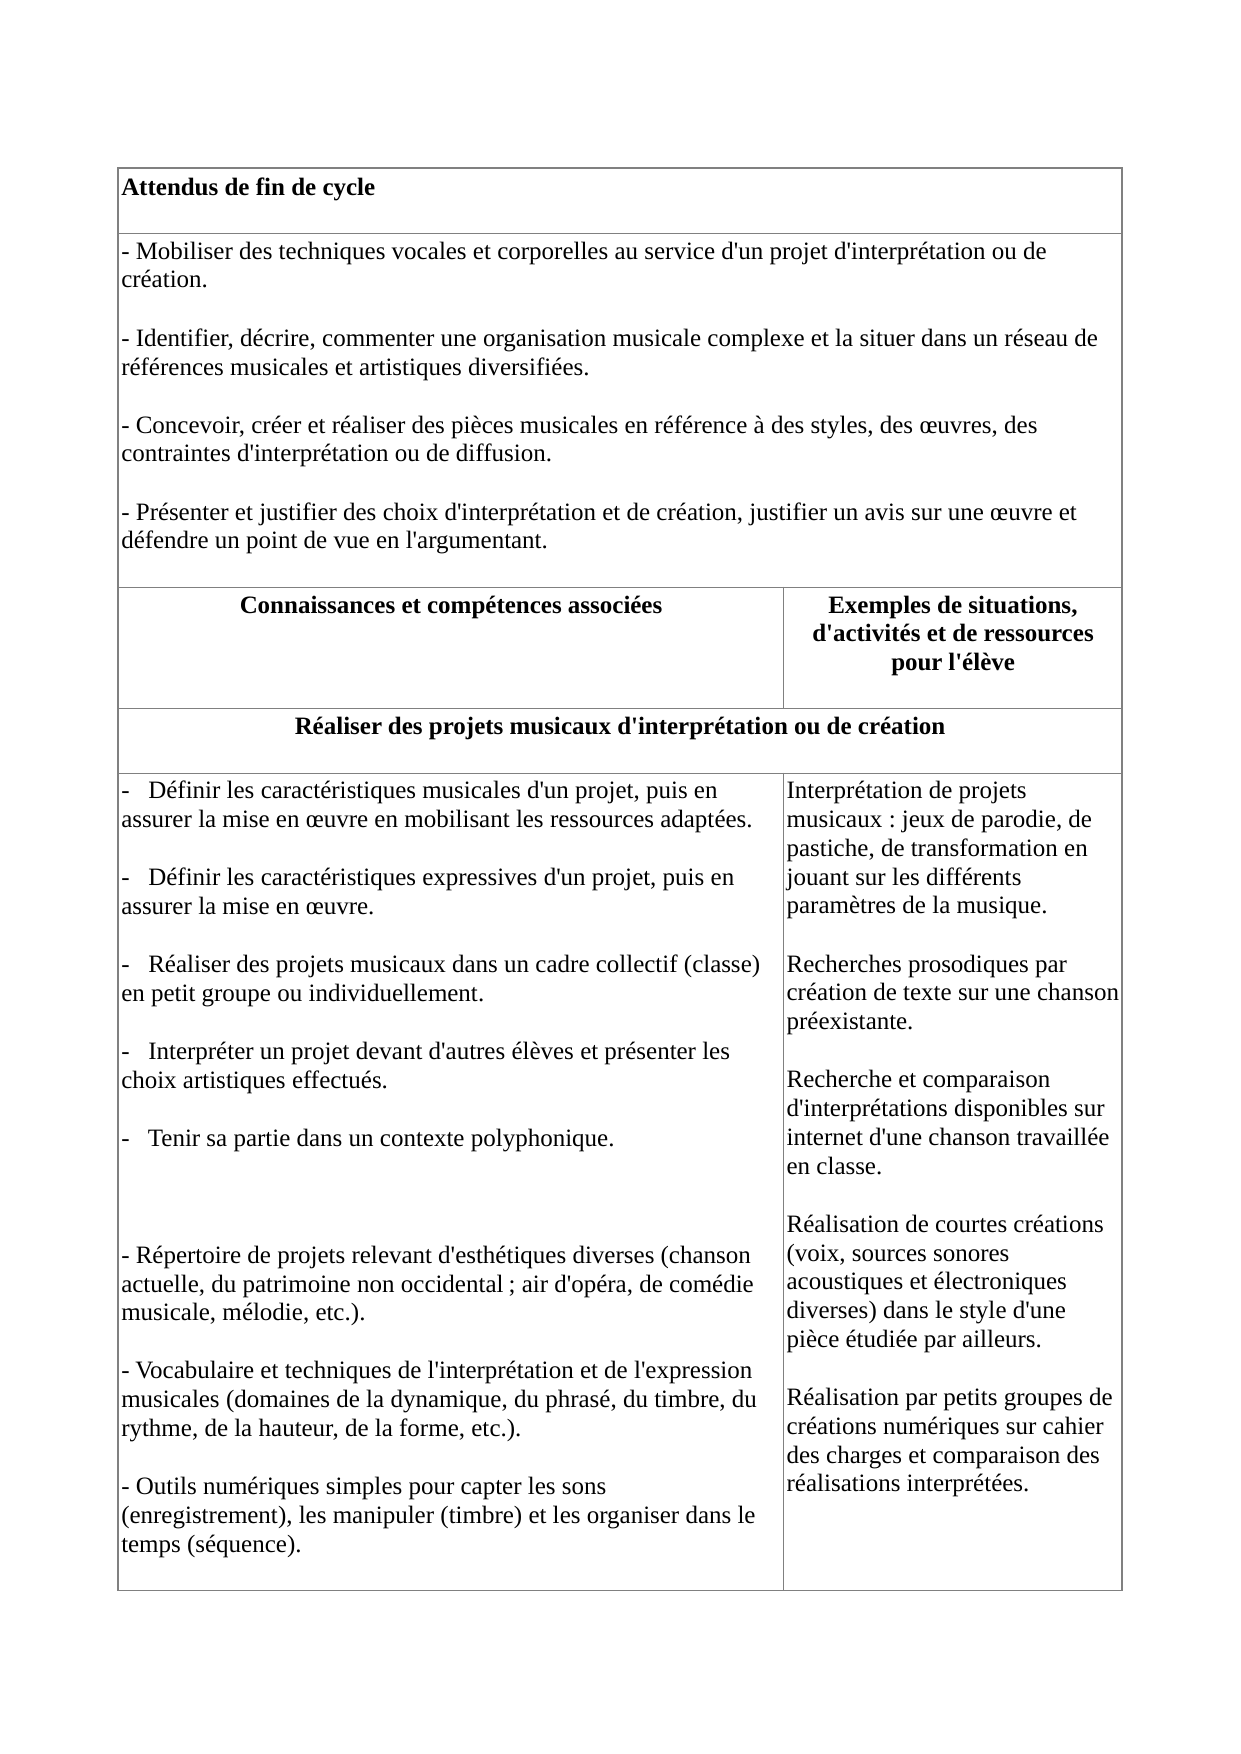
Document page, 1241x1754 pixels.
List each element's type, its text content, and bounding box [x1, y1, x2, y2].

table_cell Réaliser des projets musicaux d'interprétation ou de création [119, 709, 1121, 772]
table_cell Exemples de situations, d'activités et de ressources pour l'élève [784, 588, 1121, 708]
table_cell - Définir les caractéristiques musicales d'un projet, puis en assurer la mise en œuvre en mobilisant les ressources adaptées. - Définir les caractéristiques expressives d'un projet, puis en assurer la mise en œuvre. - Réaliser des projets musicaux dans un cadre collectif (classe) en petit groupe ou individuellement. - Interpréter un projet devant d'autres élèves et présenter les choix artistiques effectués. - Tenir sa partie dans un contexte polyphonique. - Répertoire de projets relevant d'esthétiques diverses (chanson actuelle, du patrimoine non occidental ; air d'opéra, de comédie musicale, mélodie, etc.). - Vocabulaire et techniques de l'interprétation et de l'expression musicales (domaines de la dynamique, du phrasé, du timbre, du rythme, de la hauteur, de la forme, etc.). - Outils numériques simples pour capter les sons (enregistrement), les manipuler (timbre) et les organiser dans le temps (séquence). [119, 774, 783, 1590]
table_header Attendus de fin de cycle [119, 169, 1121, 233]
table_cell - Mobiliser des techniques vocales et corporelles au service d'un projet d'interprétation ou de création. - Identifier, décrire, commenter une organisation musicale complexe et la situer dans un réseau de références musicales et artistiques diversifiées. - Concevoir, créer et réaliser des pièces musicales en référence à des styles, des œuvres, des contraintes d'interprétation ou de diffusion. - Présenter et justifier des choix d'interprétation et de création, justifier un avis sur une œuvre et défendre un point de vue en l'argumentant. [119, 234, 1121, 587]
table_cell Interprétation de projets musicaux : jeux de parodie, de pastiche, de transformation en jouant sur les différents paramètres de la musique. Recherches prosodiques par création de texte sur une chanson préexistante. Recherche et comparaison d'interprétations disponibles sur internet d'une chanson travaillée en classe. Réalisation de courtes créations (voix, sources sonores acoustiques et électroniques diverses) dans le style d'une pièce étudiée par ailleurs. Réalisation par petits groupes de créations numériques sur cahier des charges et comparaison des réalisations interprétées. [784, 774, 1121, 1590]
table_cell Connaissances et compétences associées [119, 588, 783, 708]
